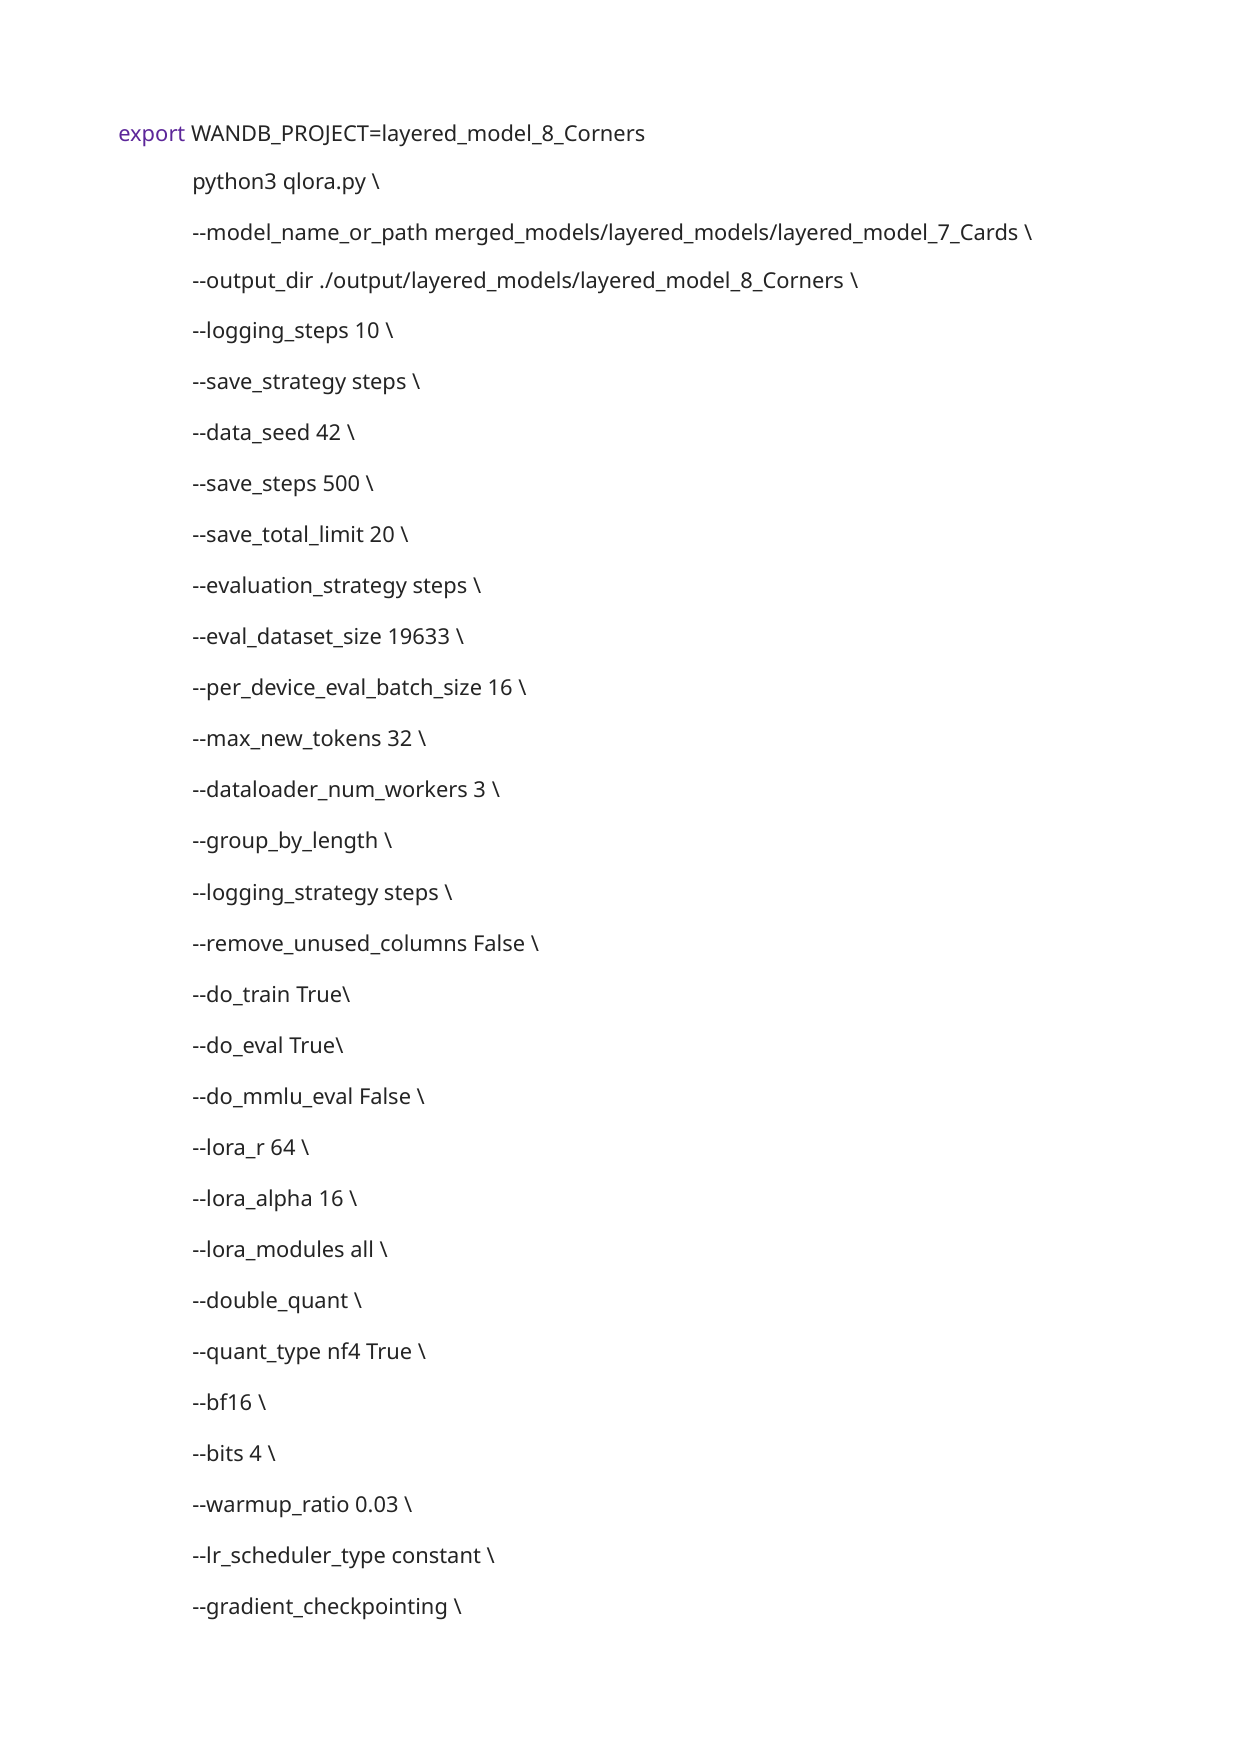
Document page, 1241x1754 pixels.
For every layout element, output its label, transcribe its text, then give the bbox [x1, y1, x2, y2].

text export WANDB_PROJECT=layered_model_8_Corners [118, 118, 1122, 148]
text python3 qlora.py \ --model_name_or_path merged_models/layered_models/layered_model_7_Cards \ [118, 163, 1122, 248]
text --output_dir ./output/layered_models/layered_model_8_Corners \ --logging_steps 10 \ --save_strategy steps \ --data_seed 42 \ --save_steps 500 \ --save_total_limit 20 \ --evaluation_strategy steps \ --eval_dataset_size 19633 \ --per_device_eval_batch_size 16 \ --max_new_tokens 32 \ --dataloader_num_workers 3 \ --group_by_length \ --logging_strategy steps \ --remove_unused_columns False \ --do_train True\ --do_eval True\ --do_mmlu_eval False \ --lora_r 64 \ --lora_alpha 16 \ --lora_modules all \ --double_quant \ --quant_type nf4 True \ --bf16 \ --bits 4 \ --warmup_ratio 0.03 \ --lr_scheduler_type constant \ --gradient_checkpointing \ [118, 265, 1122, 1622]
